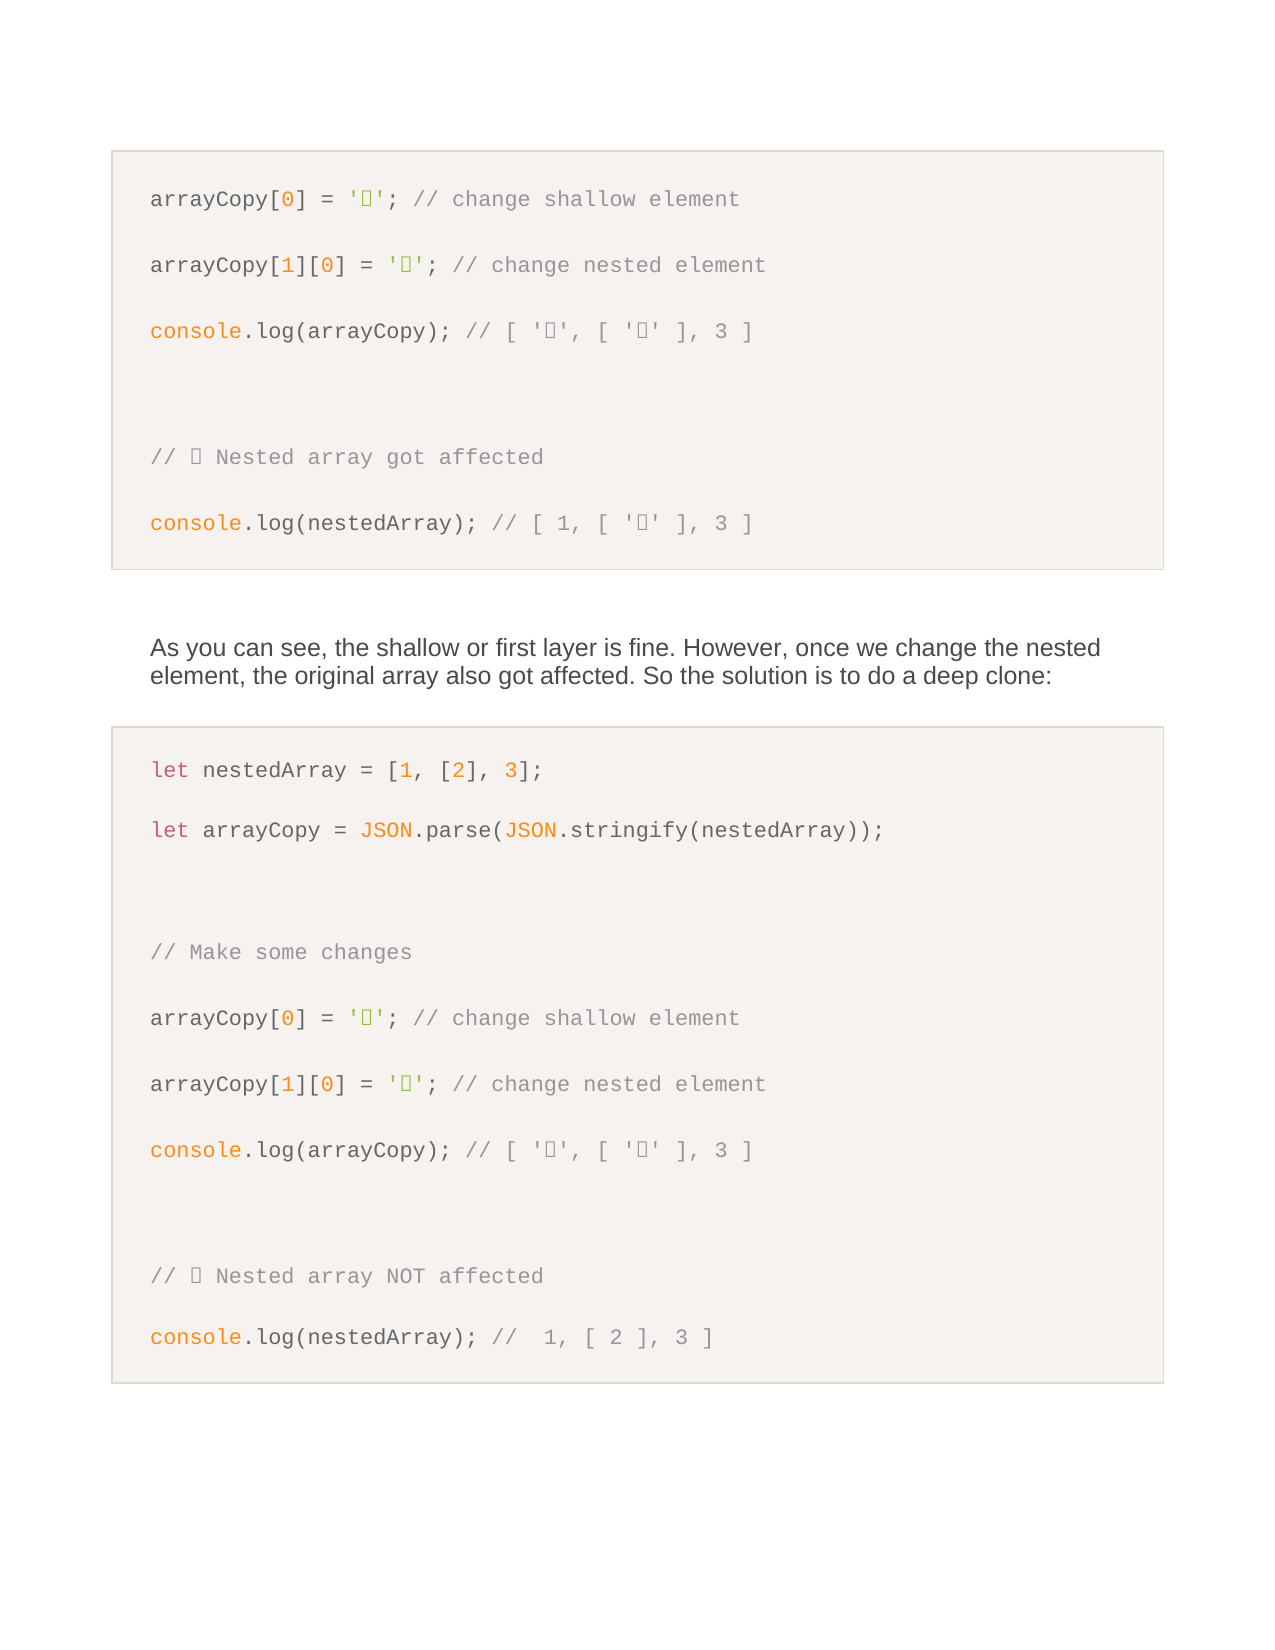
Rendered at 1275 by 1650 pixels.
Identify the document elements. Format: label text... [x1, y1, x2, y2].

text console.log(nestedArray); // [ 1, [ '💩' ], 3 ] [113, 474, 1163, 569]
text arrayCopy[1][0] = '💩'; // change nested element [113, 1035, 1163, 1098]
text arrayCopy[0] = '👻'; // change shallow element [113, 969, 1163, 1032]
text let nestedArray = [1, [2], 3]; [113, 728, 1163, 784]
text // Make some changes [113, 908, 1163, 966]
text // ❌ Nested array got affected [113, 408, 1163, 471]
text console.log(arrayCopy); // [ '👻', [ '💩' ], 3 ] [113, 1101, 1163, 1164]
text // ✅ Nested array NOT affected [113, 1227, 1163, 1290]
text As you can see, the shallow or first layer is fine. However, once we change the nested element, the original array also got affected. So the solution is to do a deep clone: [150, 633, 1125, 690]
text let arrayCopy = JSON.parse(JSON.stringify(nestedArray)); [113, 787, 1163, 844]
text console.log(arrayCopy); // [ '👻', [ '💩' ], 3 ] [113, 282, 1163, 345]
text arrayCopy[0] = '👻'; // change shallow element [113, 152, 1163, 213]
text console.log(nestedArray); // 1, [ 2 ], 3 ] [113, 1293, 1163, 1382]
text arrayCopy[1][0] = '💩'; // change nested element [113, 216, 1163, 279]
